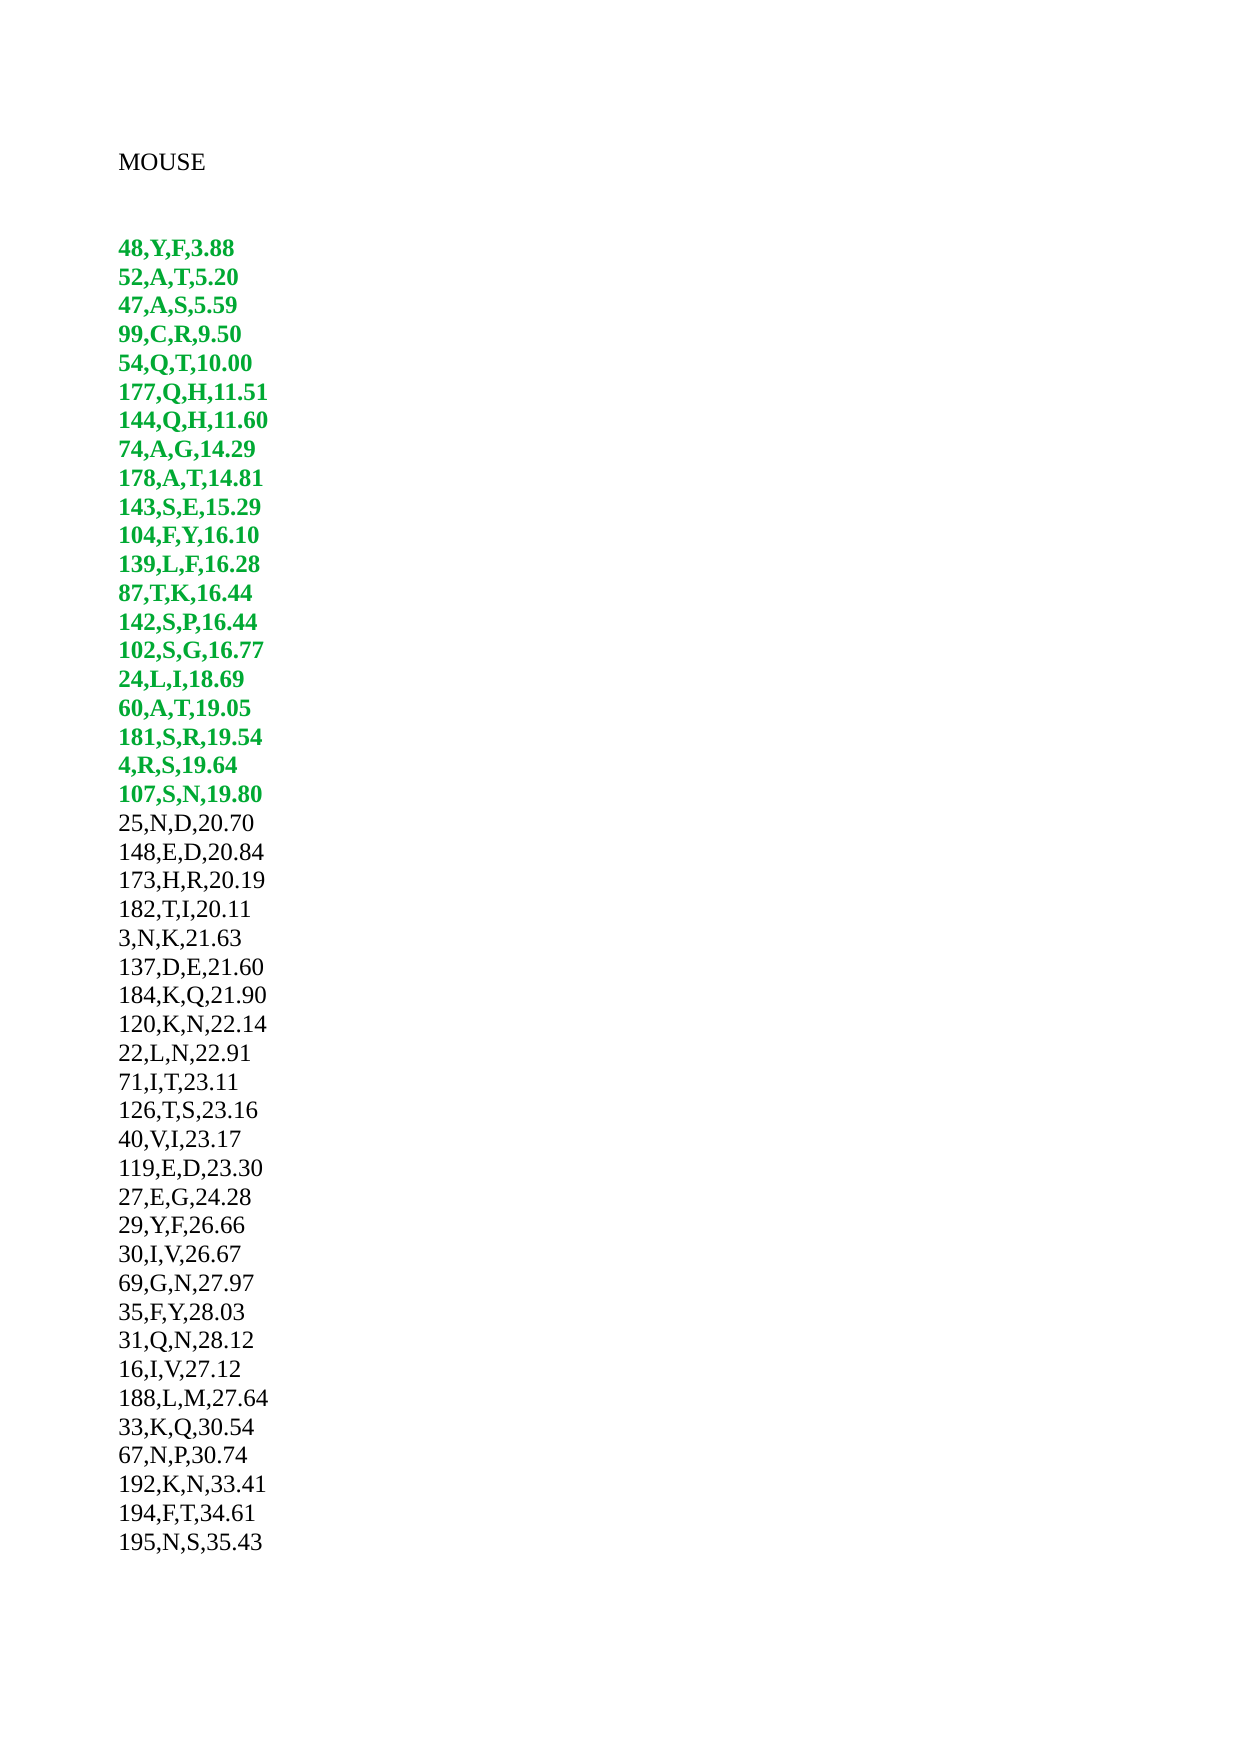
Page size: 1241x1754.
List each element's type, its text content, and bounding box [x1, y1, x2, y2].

text 74,A,G,14.29 [118, 434, 1122, 463]
text 104,F,Y,16.10 [118, 521, 1122, 549]
text 148,E,D,20.84 [118, 837, 1122, 866]
text 54,Q,T,10.00 [118, 348, 1122, 377]
text 144,Q,H,11.60 [118, 406, 1122, 434]
text 194,F,T,34.61 [118, 1498, 1122, 1527]
text 184,K,Q,21.90 [118, 981, 1122, 1009]
text 27,E,G,24.28 [118, 1182, 1122, 1211]
text 181,S,R,19.54 [118, 722, 1122, 751]
text 22,L,N,22.91 [118, 1038, 1122, 1067]
text 173,H,R,20.19 [118, 866, 1122, 894]
text 139,L,F,16.28 [118, 549, 1122, 578]
text 107,S,N,19.80 [118, 779, 1122, 808]
text 119,E,D,23.30 [118, 1153, 1122, 1182]
text 52,A,T,5.20 [118, 262, 1122, 291]
text 195,N,S,35.43 [118, 1527, 1122, 1556]
text 178,A,T,14.81 [118, 463, 1122, 492]
text 4,R,S,19.64 [118, 751, 1122, 779]
text 188,L,M,27.64 [118, 1383, 1122, 1412]
text 120,K,N,22.14 [118, 1009, 1122, 1038]
text 67,N,P,30.74 [118, 1441, 1122, 1469]
text 48,Y,F,3.88 [118, 233, 1122, 262]
text 33,K,Q,30.54 [118, 1412, 1122, 1441]
text 177,Q,H,11.51 [118, 377, 1122, 406]
text 31,Q,N,28.12 [118, 1326, 1122, 1354]
text 182,T,I,20.11 [118, 894, 1122, 923]
text 192,K,N,33.41 [118, 1469, 1122, 1498]
text MOUSE [118, 147, 1122, 176]
text 25,N,D,20.70 [118, 808, 1122, 837]
text 30,I,V,26.67 [118, 1239, 1122, 1268]
text 24,L,I,18.69 [118, 664, 1122, 693]
text 69,G,N,27.97 [118, 1268, 1122, 1297]
text 99,C,R,9.50 [118, 319, 1122, 348]
text 126,T,S,23.16 [118, 1096, 1122, 1124]
text 142,S,P,16.44 [118, 607, 1122, 636]
text 87,T,K,16.44 [118, 578, 1122, 607]
text 16,I,V,27.12 [118, 1354, 1122, 1383]
text 29,Y,F,26.66 [118, 1211, 1122, 1239]
text 143,S,E,15.29 [118, 492, 1122, 521]
text 137,D,E,21.60 [118, 952, 1122, 981]
text 40,V,I,23.17 [118, 1124, 1122, 1153]
text 47,A,S,5.59 [118, 291, 1122, 319]
text 71,I,T,23.11 [118, 1067, 1122, 1096]
text 102,S,G,16.77 [118, 636, 1122, 664]
text 60,A,T,19.05 [118, 693, 1122, 722]
text 3,N,K,21.63 [118, 923, 1122, 952]
text 35,F,Y,28.03 [118, 1297, 1122, 1326]
